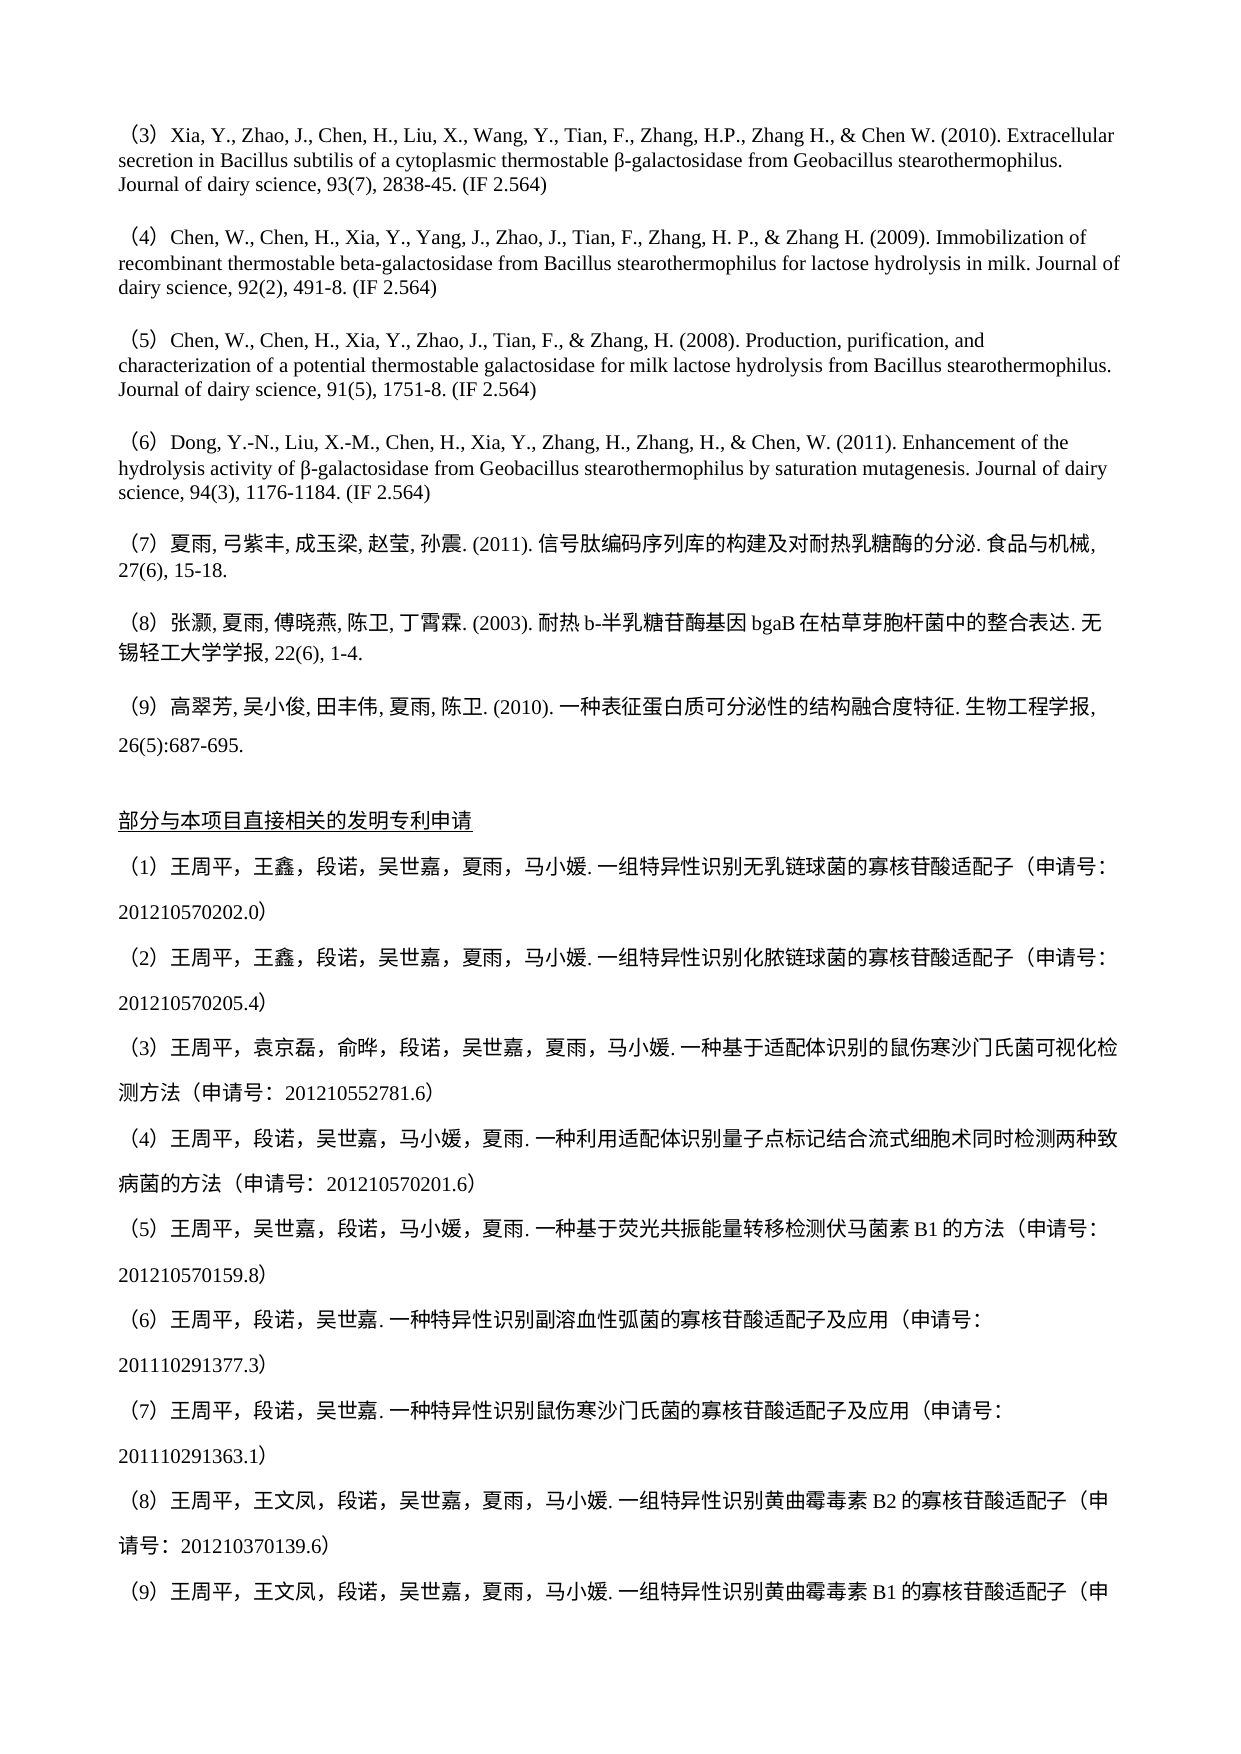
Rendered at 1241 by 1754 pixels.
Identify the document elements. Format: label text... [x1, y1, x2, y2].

text （4）王周平，段诺，吴世嘉，马小媛，夏雨. 一种利用适配体识别量子点标记结合流式细胞术同时检测两种致病菌的方法（申请号：201210570201.6） [118, 1122, 1122, 1197]
text （2）王周平，王鑫，段诺，吴世嘉，夏雨，马小媛. 一组特异性识别化脓链球菌的寡核苷酸适配子（申请号：201210570205.4） [118, 941, 1122, 1016]
text （9）高翠芳, 吴小俊, 田丰伟, 夏雨, 陈卫. (2010). 一种表征蛋白质可分泌性的结构融合度特征. 生物工程学报, 26(5):687-695. [118, 691, 1122, 757]
text （3）Xia, Y., Zhao, J., Chen, H., Liu, X., Wang, Y., Tian, F., Zhang, H.P., Zhang H., & Chen W. (2010). Extracellular secretion in Bacillus subtilis of a cytoplasmic thermostable β-galactosidase from Geobacillus stearothermophilus. Journal of dairy science, 93(7), 2838-45. (IF 2.564) [118, 118, 1122, 196]
text （6）Dong, Y.-N., Liu, X.-M., Chen, H., Xia, Y., Zhang, H., Zhang, H., & Chen, W. (2011). Enhancement of the hydrolysis activity of β-galactosidase from Geobacillus stearothermophilus by saturation mutagenesis. Journal of dairy science, 94(3), 1176-1184. (IF 2.564) [118, 425, 1122, 504]
text （7）王周平，段诺，吴世嘉. 一种特异性识别鼠伤寒沙门氏菌的寡核苷酸适配子及应用（申请号：201110291363.1） [118, 1394, 1122, 1469]
text （8）张灏, 夏雨, 傅晓燕, 陈卫, 丁霄霖. (2003). 耐热b-半乳糖苷酶基因bgaB在枯草芽胞杆菌中的整合表达. 无锡轻工大学学报, 22(6), 1-4. [118, 606, 1122, 666]
text （5）王周平，吴世嘉，段诺，马小媛，夏雨. 一种基于荧光共振能量转移检测伏马菌素B1的方法（申请号：201210570159.8） [118, 1213, 1122, 1288]
text （4）Chen, W., Chen, H., Xia, Y., Yang, J., Zhao, J., Tian, F., Zhang, H. P., & Zhang H. (2009). Immobilization of recombinant thermostable beta-galactosidase from Bacillus stearothermophilus for lactose hydrolysis in milk. Journal of dairy science, 92(2), 491-8. (IF 2.564) [118, 221, 1122, 299]
text 部分与本项目直接相关的发明专利申请 [118, 805, 1122, 835]
text （5）Chen, W., Chen, H., Xia, Y., Zhao, J., Tian, F., & Zhang, H. (2008). Production, purification, and characterization of a potential thermostable galactosidase for milk lactose hydrolysis from Bacillus stearothermophilus. Journal of dairy science, 91(5), 1751-8. (IF 2.564) [118, 323, 1122, 401]
text （6）王周平，段诺，吴世嘉. 一种特异性识别副溶血性弧菌的寡核苷酸适配子及应用（申请号：201110291377.3） [118, 1303, 1122, 1379]
text （7）夏雨, 弓紫丰, 成玉梁, 赵莹, 孙震. (2011). 信号肽编码序列库的构建及对耐热乳糖酶的分泌. 食品与机械, 27(6), 15-18. [118, 528, 1122, 582]
text （8）王周平，王文凤，段诺，吴世嘉，夏雨，马小媛. 一组特异性识别黄曲霉毒素B2的寡核苷酸适配子（申请号：201210370139.6） [118, 1484, 1122, 1560]
text （1）王周平，王鑫，段诺，吴世嘉，夏雨，马小媛. 一组特异性识别无乳链球菌的寡核苷酸适配子（申请号：201210570202.0） [118, 850, 1122, 926]
text （9）王周平，王文凤，段诺，吴世嘉，夏雨，马小媛. 一组特异性识别黄曲霉毒素B1的寡核苷酸适配子（申 [118, 1575, 1122, 1605]
text （3）王周平，袁京磊，俞晔，段诺，吴世嘉，夏雨，马小媛. 一种基于适配体识别的鼠伤寒沙门氏菌可视化检测方法（申请号：201210552781.6） [118, 1031, 1122, 1107]
